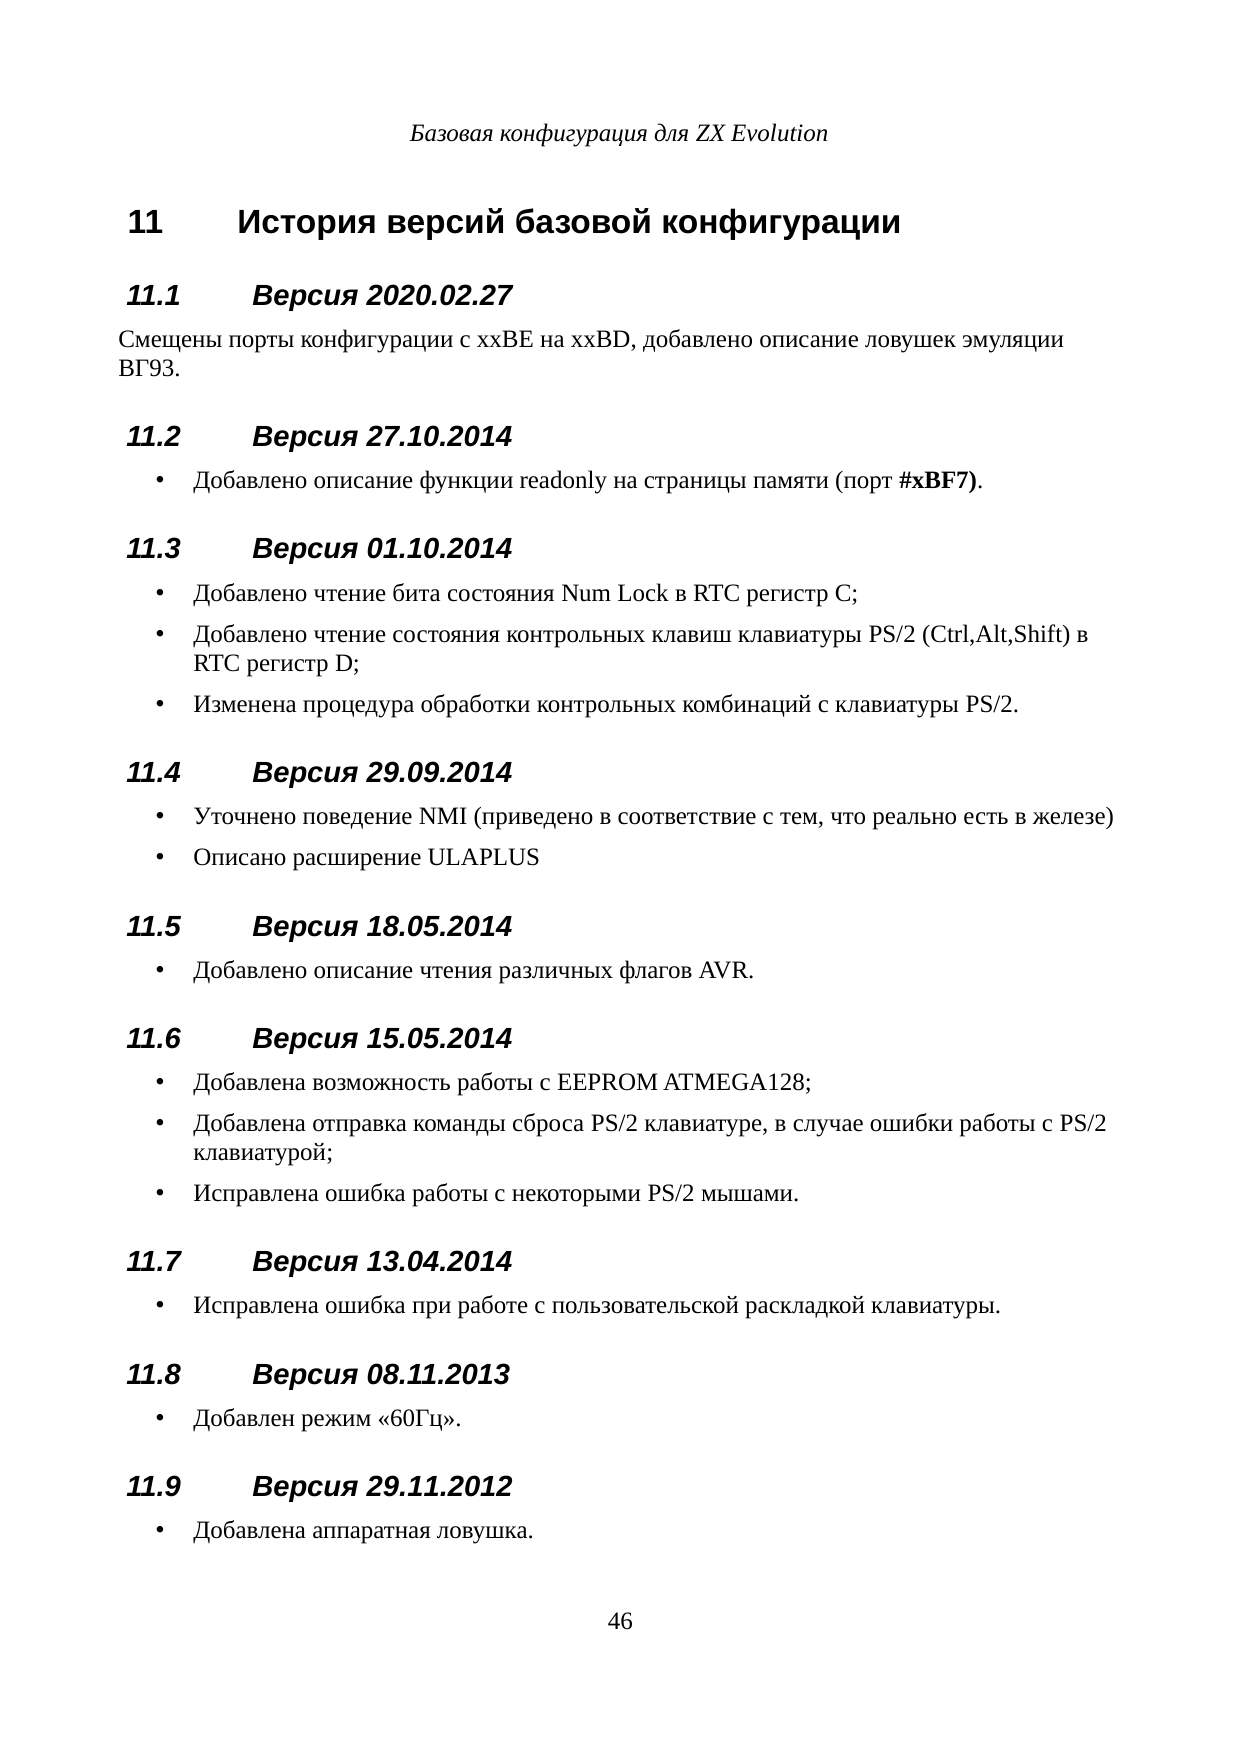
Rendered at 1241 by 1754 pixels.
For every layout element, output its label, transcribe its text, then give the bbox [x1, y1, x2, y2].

list Исправлена ошибка работы с некоторыми PS/2 мышами. [156, 1178, 1122, 1207]
subtitle Версия 15.05.2014 [118, 1021, 1122, 1054]
list Добавлена отправка команды сброса PS/2 клавиатуре, в случае ошибки работы с PS/2 клавиатурой; [156, 1108, 1122, 1166]
list Добавлено чтение бита состояния Num Lock в RTC регистр С; [156, 578, 1122, 606]
subtitle Версия 13.04.2014 [118, 1244, 1122, 1278]
subtitle Версия 18.05.2014 [118, 909, 1122, 942]
subtitle Версия 01.10.2014 [118, 532, 1122, 565]
subtitle Версия 27.10.2014 [118, 419, 1122, 453]
list Добавлено описание чтения различных флагов AVR. [156, 955, 1122, 983]
subtitle Версия 2020.02.27 [118, 278, 1122, 312]
subtitle Версия 29.11.2012 [118, 1469, 1122, 1503]
text Смещены порты конфигурации с xxBE на xxBD, добавлено описание ловушек эмуляции ВГ93. [118, 324, 1122, 382]
list Уточнено поведение NMI (приведено в соответствие с тем, что реально есть в железе) [156, 801, 1122, 830]
list Добавлен режим «60Гц». [156, 1403, 1122, 1432]
list Изменена процедура обработки контрольных комбинаций с клавиатуры PS/2. [156, 689, 1122, 718]
subtitle Версия 29.09.2014 [118, 755, 1122, 789]
list Описано расширение ULAPLUS [156, 842, 1122, 871]
list Добавлено описание функции readonly на страницы памяти (порт #xBF7). [156, 465, 1122, 494]
list Добавлено чтение состояния контрольных клавиш клавиатуры PS/2 (Ctrl,Alt,Shift) в RTC регистр D; [156, 619, 1122, 676]
list Добавлена возможность работы с EEPROM ATMEGA128; [156, 1067, 1122, 1096]
list Добавлена аппаратная ловушка. [156, 1515, 1122, 1544]
subtitle Версия 08.11.2013 [118, 1357, 1122, 1390]
list Исправлена ошибка при работе с пользовательской раскладкой клавиатуры. [156, 1291, 1122, 1319]
subtitle История версий базовой конфигурации [118, 202, 1122, 241]
